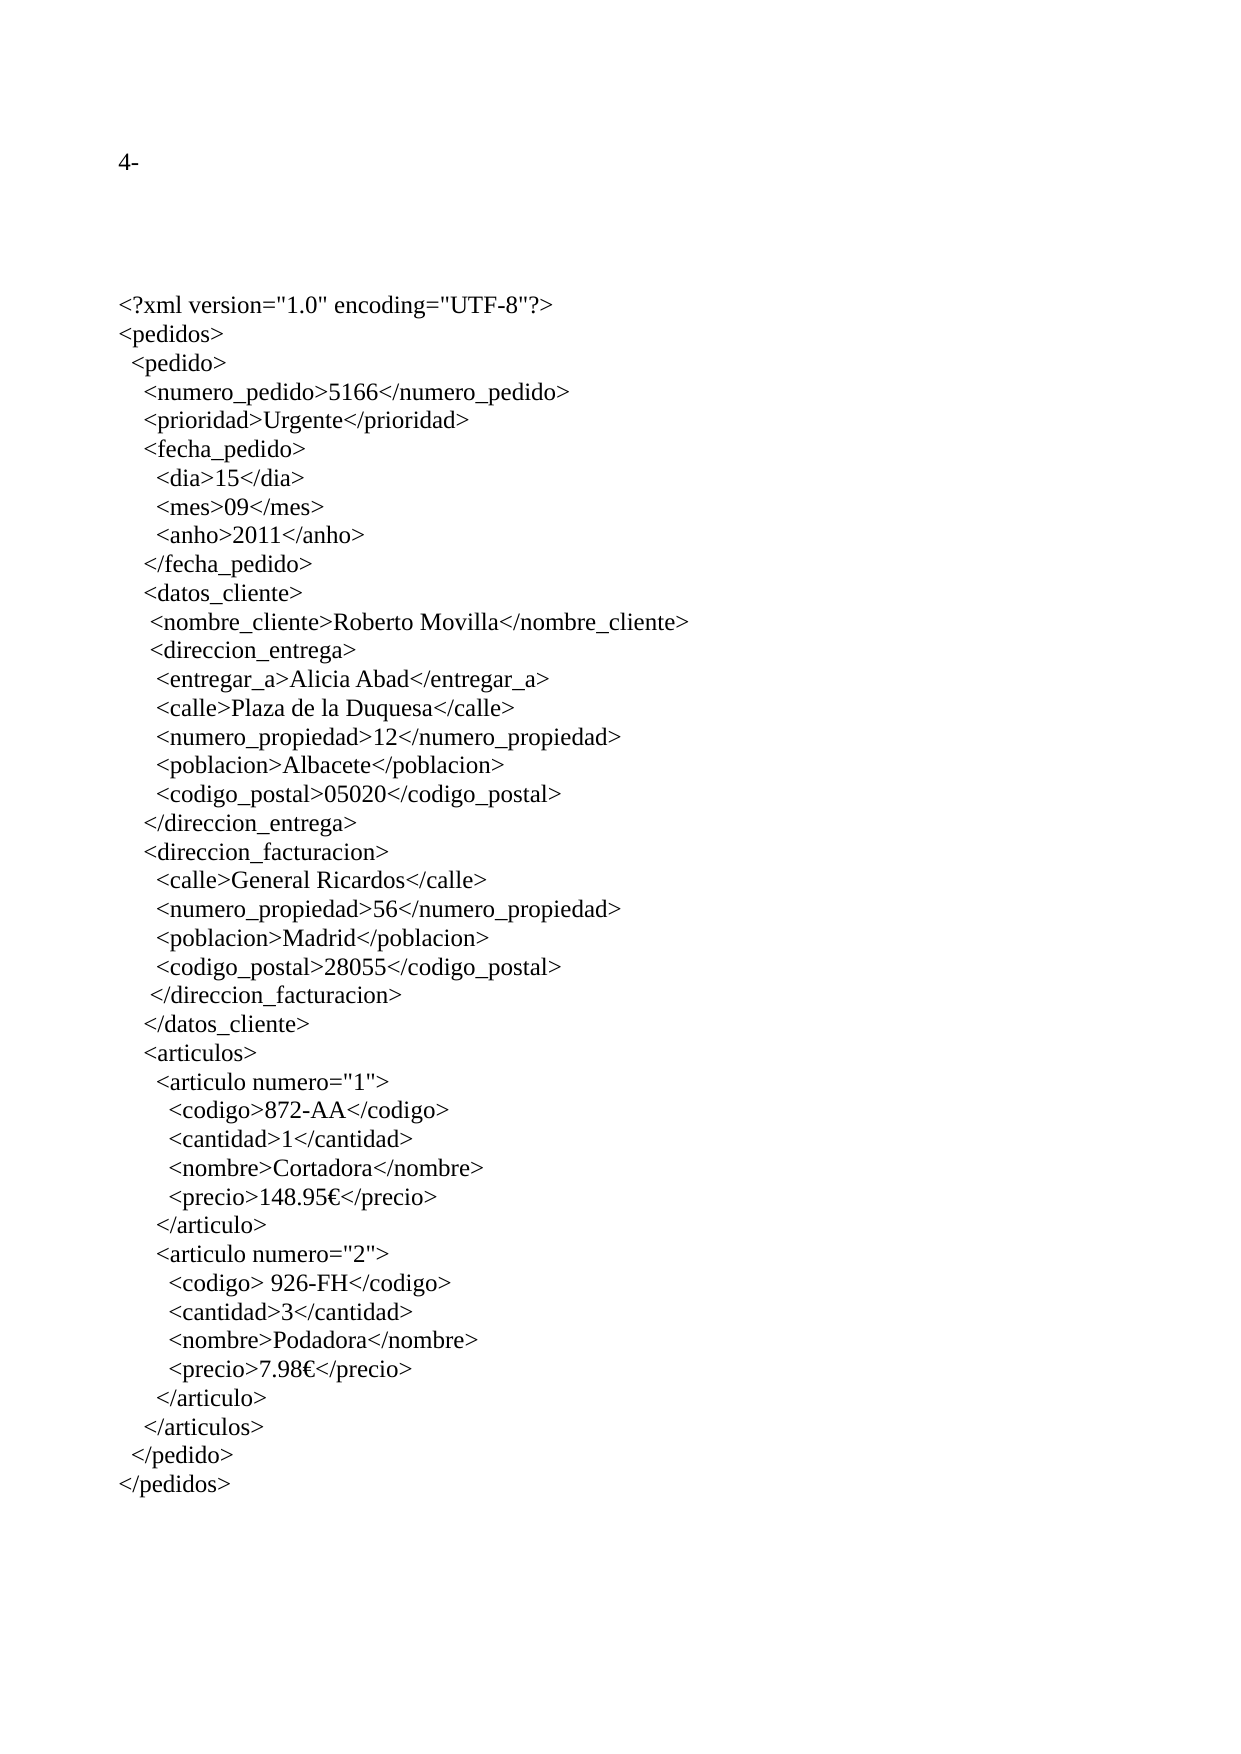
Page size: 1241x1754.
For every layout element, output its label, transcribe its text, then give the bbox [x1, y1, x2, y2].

text <mes>09</mes> [118, 492, 1122, 521]
text <entregar_a>Alicia Abad</entregar_a> [118, 664, 1122, 693]
text <calle>Plaza de la Duquesa</calle> [118, 693, 1122, 722]
text <nombre>Podadora</nombre> [118, 1326, 1122, 1354]
text <codigo_postal>28055</codigo_postal> [118, 952, 1122, 981]
text <cantidad>1</cantidad> [118, 1124, 1122, 1153]
text </fecha_pedido> [118, 549, 1122, 578]
text <codigo_postal>05020</codigo_postal> [118, 779, 1122, 808]
text </articulo> [118, 1383, 1122, 1412]
text <precio>7.98€</precio> [118, 1354, 1122, 1383]
text <calle>General Ricardos</calle> [118, 866, 1122, 894]
text <codigo>872-AA</codigo> [118, 1096, 1122, 1124]
text <numero_propiedad>12</numero_propiedad> [118, 722, 1122, 751]
text <poblacion>Albacete</poblacion> [118, 751, 1122, 779]
text <numero_propiedad>56</numero_propiedad> [118, 894, 1122, 923]
text <articulo numero="1"> [118, 1067, 1122, 1096]
text <pedidos> [118, 319, 1122, 348]
text <codigo> 926-FH</codigo> [118, 1268, 1122, 1297]
text <precio>148.95€</precio> [118, 1182, 1122, 1211]
text </articulo> [118, 1211, 1122, 1239]
text 4- [118, 147, 1122, 176]
text <nombre>Cortadora</nombre> [118, 1153, 1122, 1182]
text <poblacion>Madrid</poblacion> [118, 923, 1122, 952]
text <pedido> [118, 348, 1122, 377]
text <direccion_entrega> [118, 636, 1122, 664]
text </datos_cliente> [118, 1009, 1122, 1038]
text <numero_pedido>5166</numero_pedido> [118, 377, 1122, 406]
text </pedidos> [118, 1469, 1122, 1498]
text <datos_cliente> [118, 578, 1122, 607]
text <prioridad>Urgente</prioridad> [118, 406, 1122, 434]
text <articulos> [118, 1038, 1122, 1067]
text <?xml version="1.0" encoding="UTF-8"?> [118, 291, 1122, 319]
text <dia>15</dia> [118, 463, 1122, 492]
text </direccion_entrega> [118, 808, 1122, 837]
text </direccion_facturacion> [118, 981, 1122, 1009]
text <anho>2011</anho> [118, 521, 1122, 549]
text <nombre_cliente>Roberto Movilla</nombre_cliente> [118, 607, 1122, 636]
text <fecha_pedido> [118, 434, 1122, 463]
text <articulo numero="2"> [118, 1239, 1122, 1268]
text <cantidad>3</cantidad> [118, 1297, 1122, 1326]
text <direccion_facturacion> [118, 837, 1122, 866]
text </pedido> [118, 1441, 1122, 1469]
text </articulos> [118, 1412, 1122, 1441]
